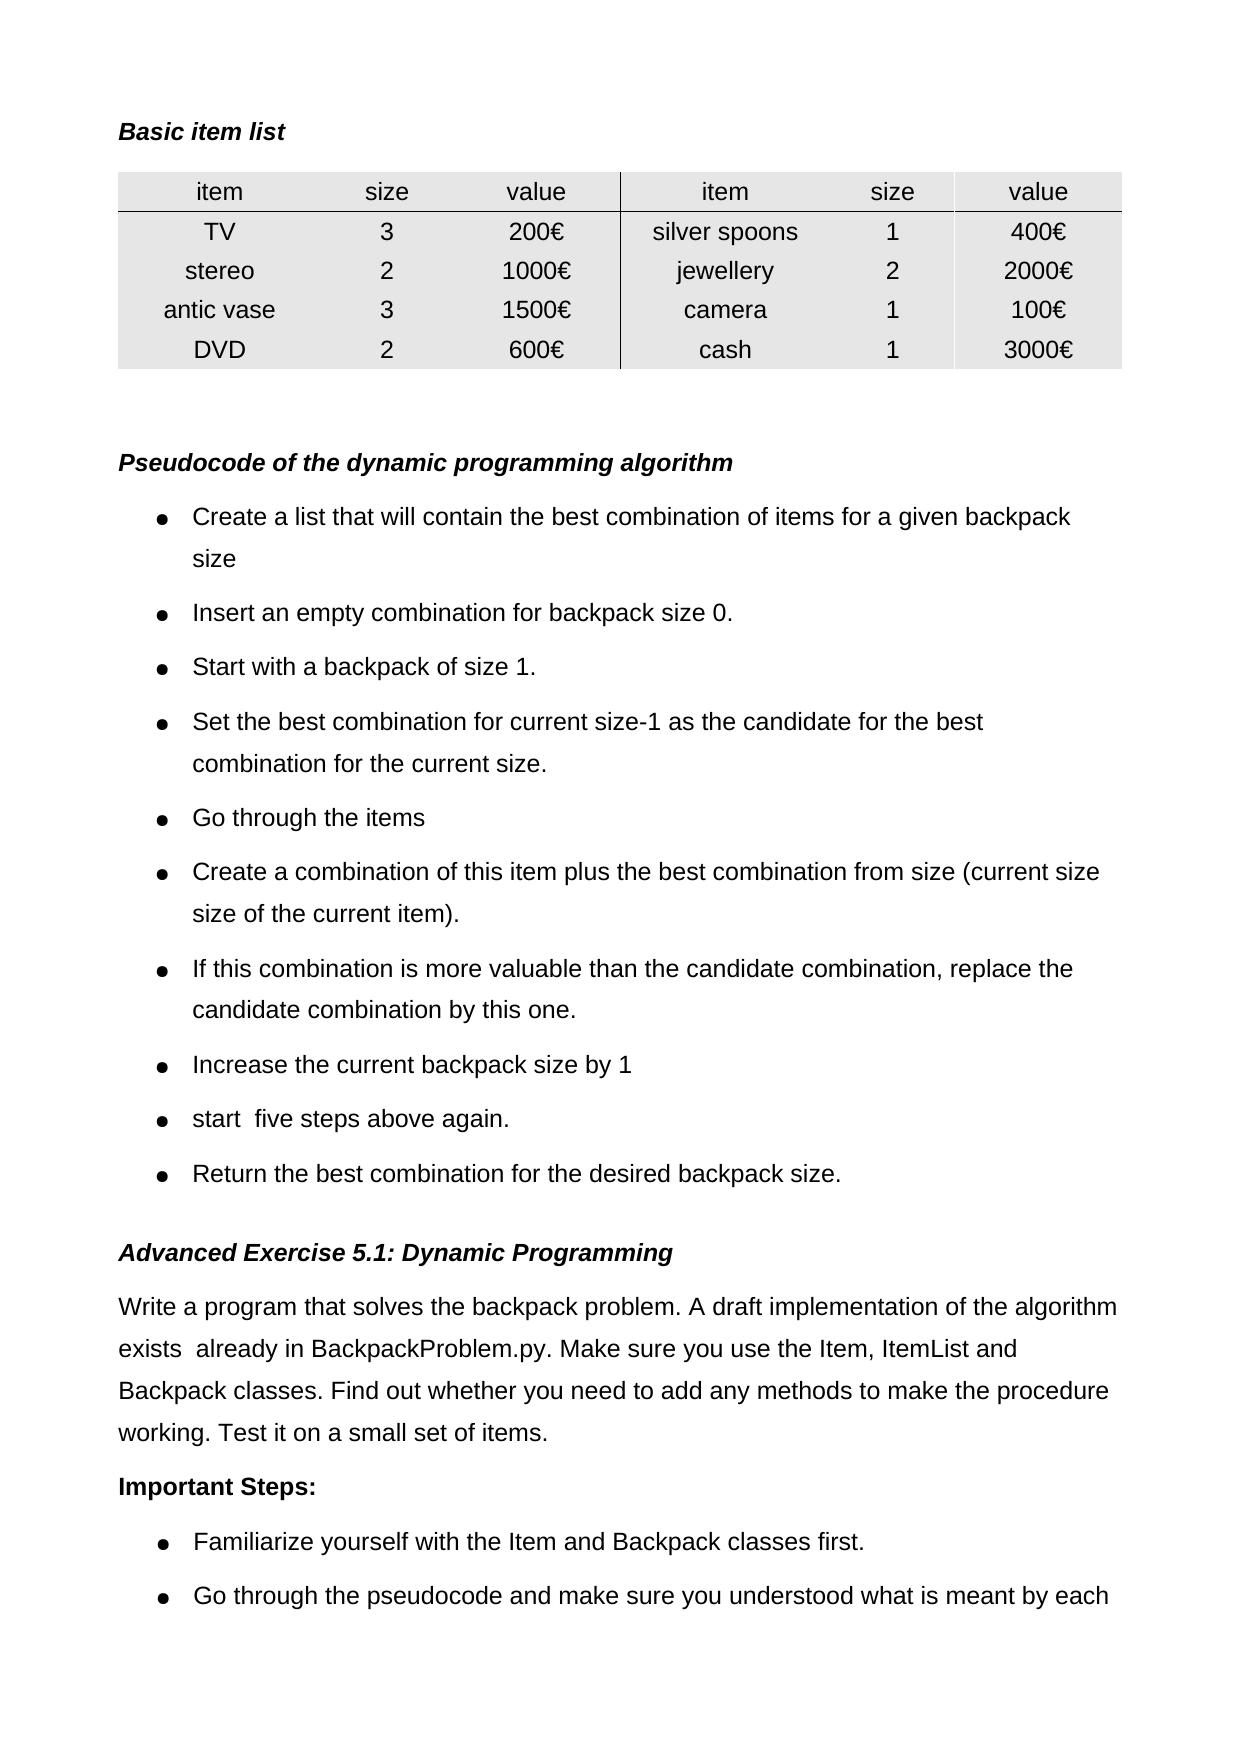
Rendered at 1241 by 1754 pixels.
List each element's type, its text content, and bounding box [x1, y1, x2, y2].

table_cell 2000€ [955, 251, 1122, 290]
table_cell 3 [321, 212, 453, 251]
list Go through the items [154, 804, 1122, 832]
table_cell cash [621, 330, 831, 369]
table_cell antic vase [118, 290, 321, 330]
text Important Steps: [118, 1473, 1122, 1501]
table_cell 600€ [453, 330, 620, 369]
list Increase the current backpack size by 1 [154, 1051, 1122, 1079]
table_cell silver spoons [621, 212, 831, 251]
table_cell 2 [831, 251, 954, 290]
subtitle Basic item list [118, 118, 1122, 146]
list Start with a backpack of size 1. [154, 653, 1122, 681]
list start five steps above again. [154, 1105, 1122, 1133]
table_header value [955, 172, 1122, 211]
list Go through the pseudocode and make sure you understood what is meant by each [156, 1582, 1122, 1609]
table_header item [118, 172, 321, 211]
list Familiarize yourself with the Item and Backpack classes first. [156, 1527, 1122, 1555]
table_cell TV [118, 212, 321, 251]
table_cell DVD [118, 330, 321, 369]
subtitle Advanced Exercise 5.1: Dynamic Programming [118, 1239, 1122, 1267]
table_cell 100€ [955, 290, 1122, 330]
list Set the best combination for current size-1 as the candidate for the best combination for the current size. [154, 708, 1122, 777]
table_cell 1 [831, 212, 954, 251]
table_cell 2 [321, 251, 453, 290]
text Write a program that solves the backpack problem. A draft implementation of the algorithm exists already in BackpackProblem.py. Make sure you use the Item, ItemList and Backpack classes. Find out whether you need to add any methods to make the procedure working. Test it on a small set of items. [118, 1293, 1122, 1446]
table_header size [321, 172, 453, 211]
table_cell 3000€ [955, 330, 1122, 369]
subtitle Pseudocode of the dynamic programming algorithm [118, 448, 1122, 476]
table_cell 200€ [453, 212, 620, 251]
table_cell stereo [118, 251, 321, 290]
table_header size [831, 172, 954, 211]
table_cell 3 [321, 290, 453, 330]
table_header value [453, 172, 620, 211]
table_cell 1 [831, 290, 954, 330]
list Return the best combination for the desired backpack size. [154, 1159, 1122, 1187]
table_cell camera [621, 290, 831, 330]
list Insert an empty combination for backpack size 0. [154, 599, 1122, 627]
table_cell 400€ [955, 212, 1122, 251]
table_cell 1 [831, 330, 954, 369]
list If this combination is more valuable than the candidate combination, replace the candidate combination by this one. [154, 954, 1122, 1024]
table_header item [621, 172, 831, 211]
list Create a list that will contain the best combination of items for a given backpack size [154, 503, 1122, 572]
table_cell jewellery [621, 251, 831, 290]
table_cell 1500€ [453, 290, 620, 330]
list Create a combination of this item plus the best combination from size (current size size of the current item). [154, 858, 1122, 928]
table_cell 2 [321, 330, 453, 369]
table_cell 1000€ [453, 251, 620, 290]
